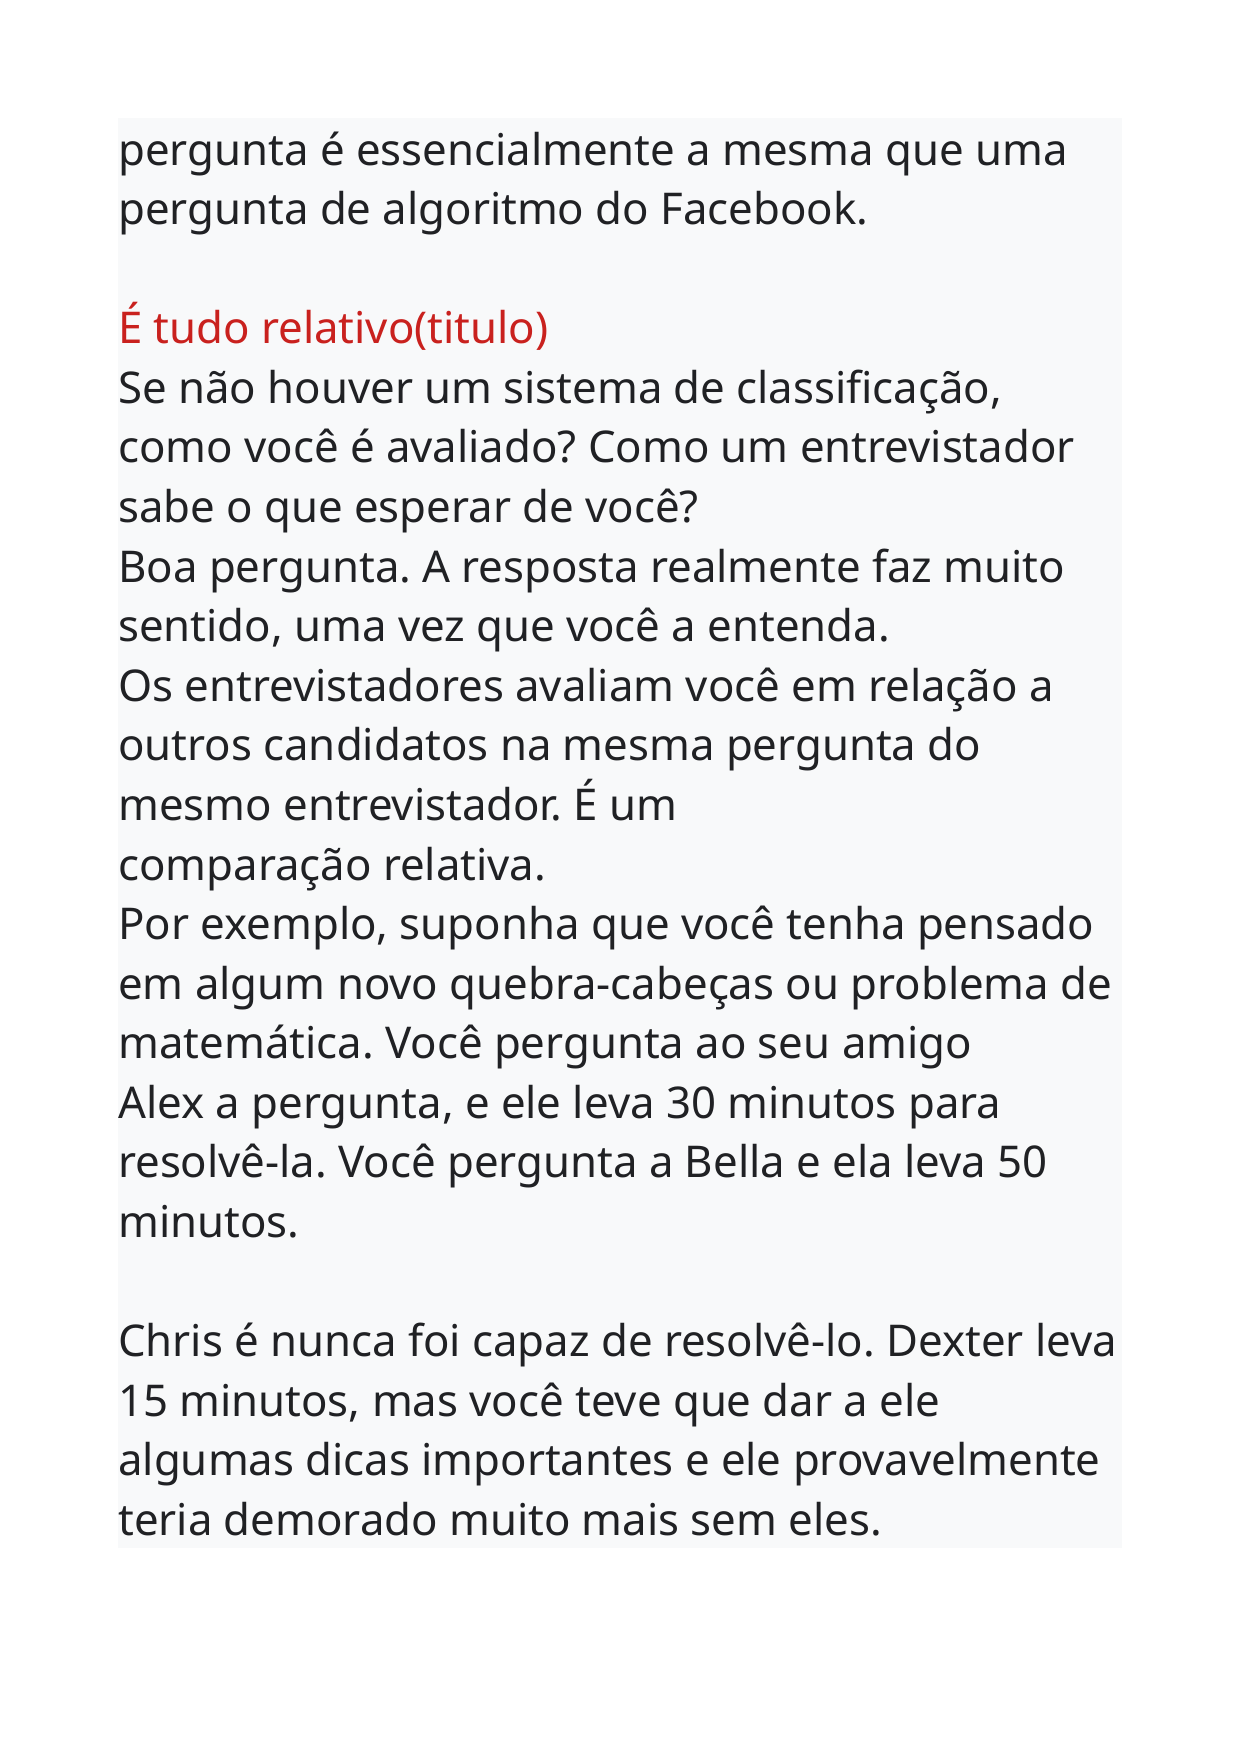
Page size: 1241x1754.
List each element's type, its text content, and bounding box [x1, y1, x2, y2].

text pergunta é essencialmente a mesma que uma pergunta de algoritmo do Facebook. [118, 118, 1122, 237]
text É tudo relativo(titulo) [118, 297, 1122, 356]
text Alex a pergunta, e ele leva 30 minutos para resolvê-la. Você pergunta a Bella e ela leva 50 minutos. [118, 1071, 1122, 1250]
text comparação relativa. [118, 833, 1122, 893]
text Boa pergunta. A resposta realmente faz muito sentido, uma vez que você a entenda. [118, 535, 1122, 654]
text Se não houver um sistema de classificação, como você é avaliado? Como um entrevistador sabe o que esperar de você? [118, 356, 1122, 535]
text Chris é nunca foi capaz de resolvê-lo. Dexter leva 15 minutos, mas você teve que dar a ele algumas dicas importantes e ele provavelmente [118, 1310, 1122, 1488]
text Os entrevistadores avaliam você em relação a outros candidatos na mesma pergunta do mesmo entrevistador. É um [118, 654, 1122, 833]
text teria demorado muito mais sem eles. [118, 1488, 1122, 1548]
text Por exemplo, suponha que você tenha pensado em algum novo quebra-cabeças ou problema de matemática. Você pergunta ao seu amigo [118, 893, 1122, 1071]
